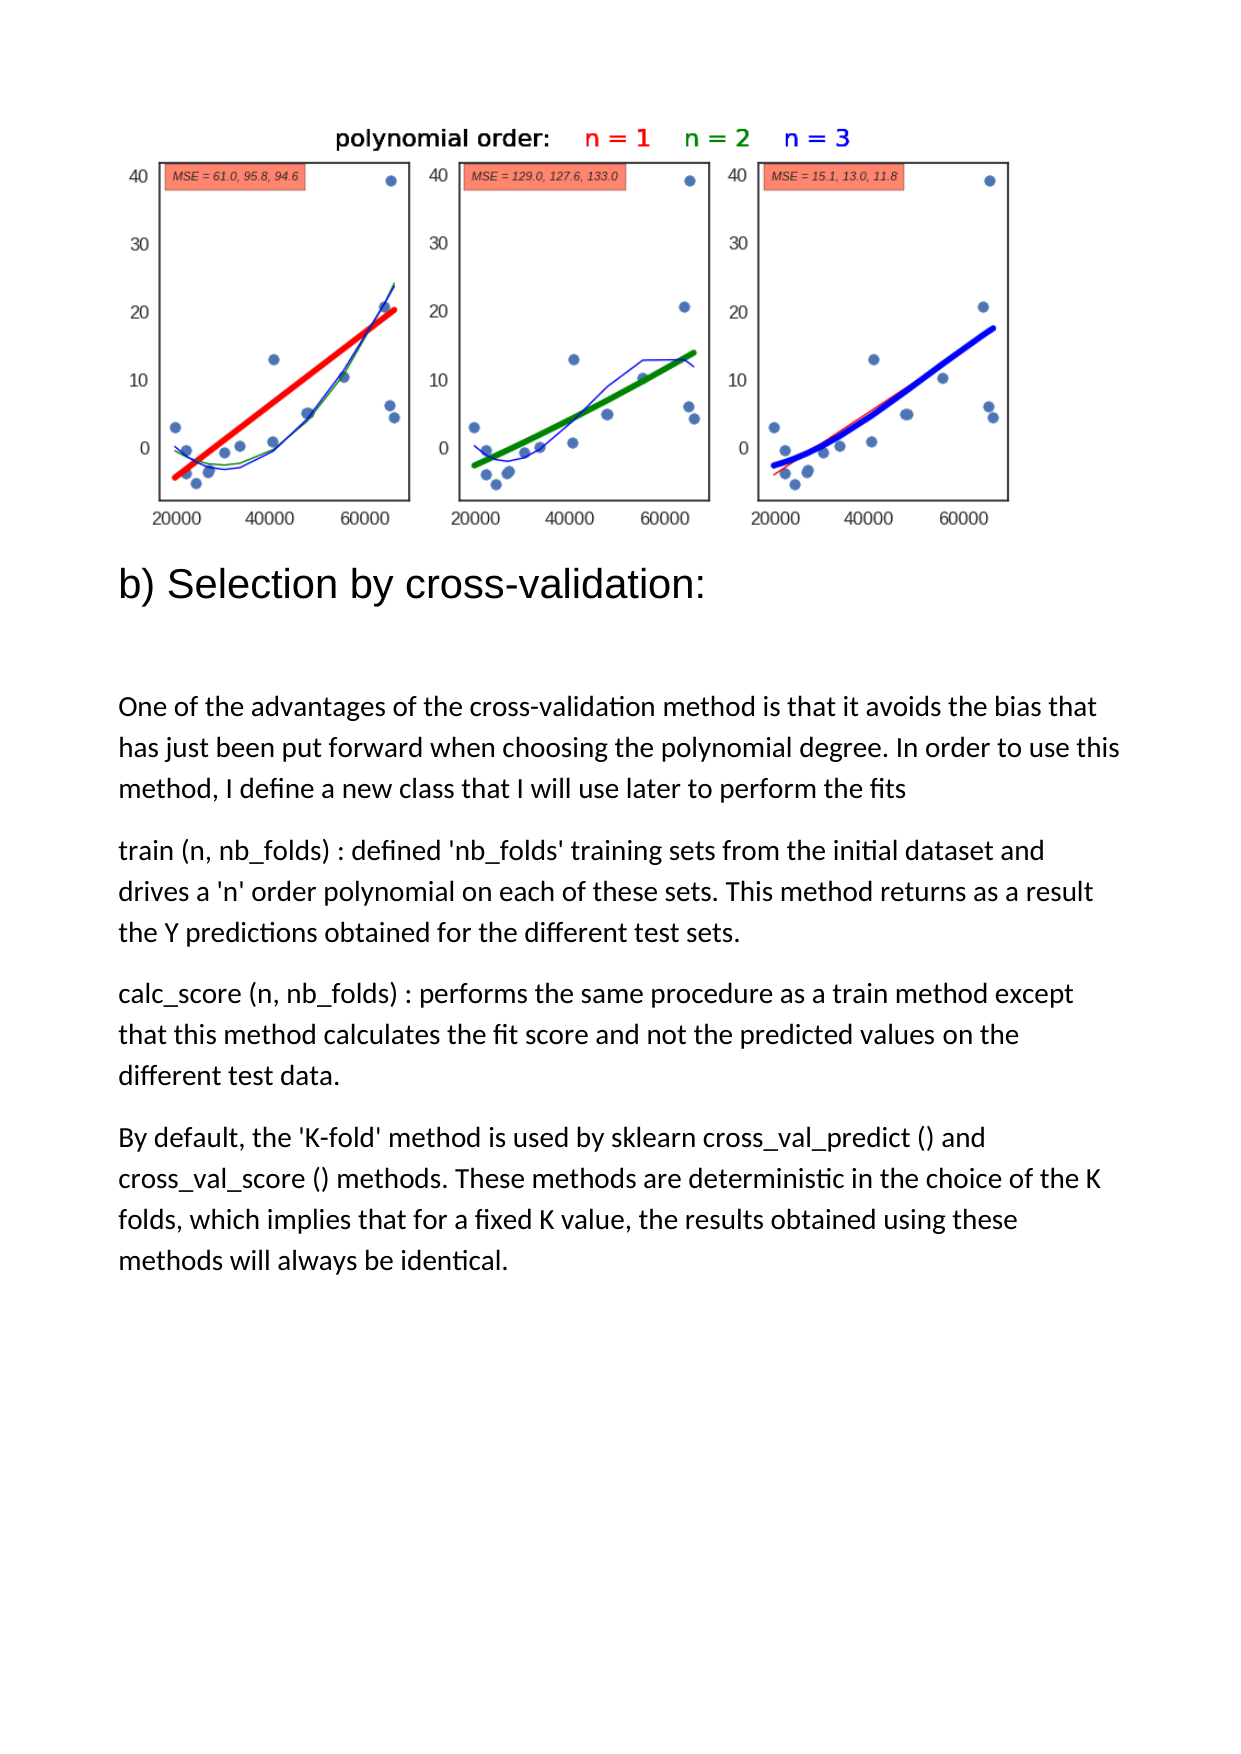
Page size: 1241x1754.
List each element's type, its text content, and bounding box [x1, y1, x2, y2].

text b) Selection by cross-validation: [118, 559, 1122, 607]
text calc_score (n, nb_folds) : performs the same procedure as a train method except that this method calculates the fit score and not the predicted values ​​on the different test data. [118, 976, 1122, 1093]
text One of the advantages of the cross-validation method is that it avoids the bias that has just been put forward when choosing the polynomial degree. In order to use this method, I define a new class that I will use later to perform the fits [118, 688, 1122, 806]
text By default, the 'K-fold' method is used by sklearn cross_val_predict () and cross_val_score () methods. These methods are deterministic in the choice of the K folds, which implies that for a fixed K value, the results obtained using these methods will always be identical. [118, 1119, 1122, 1278]
text train (n, nb_folds) : defined 'nb_folds' training sets from the initial dataset and drives a 'n' order polynomial on each of these sets. This method returns as a result the Y predictions obtained for the different test sets. [118, 832, 1122, 949]
